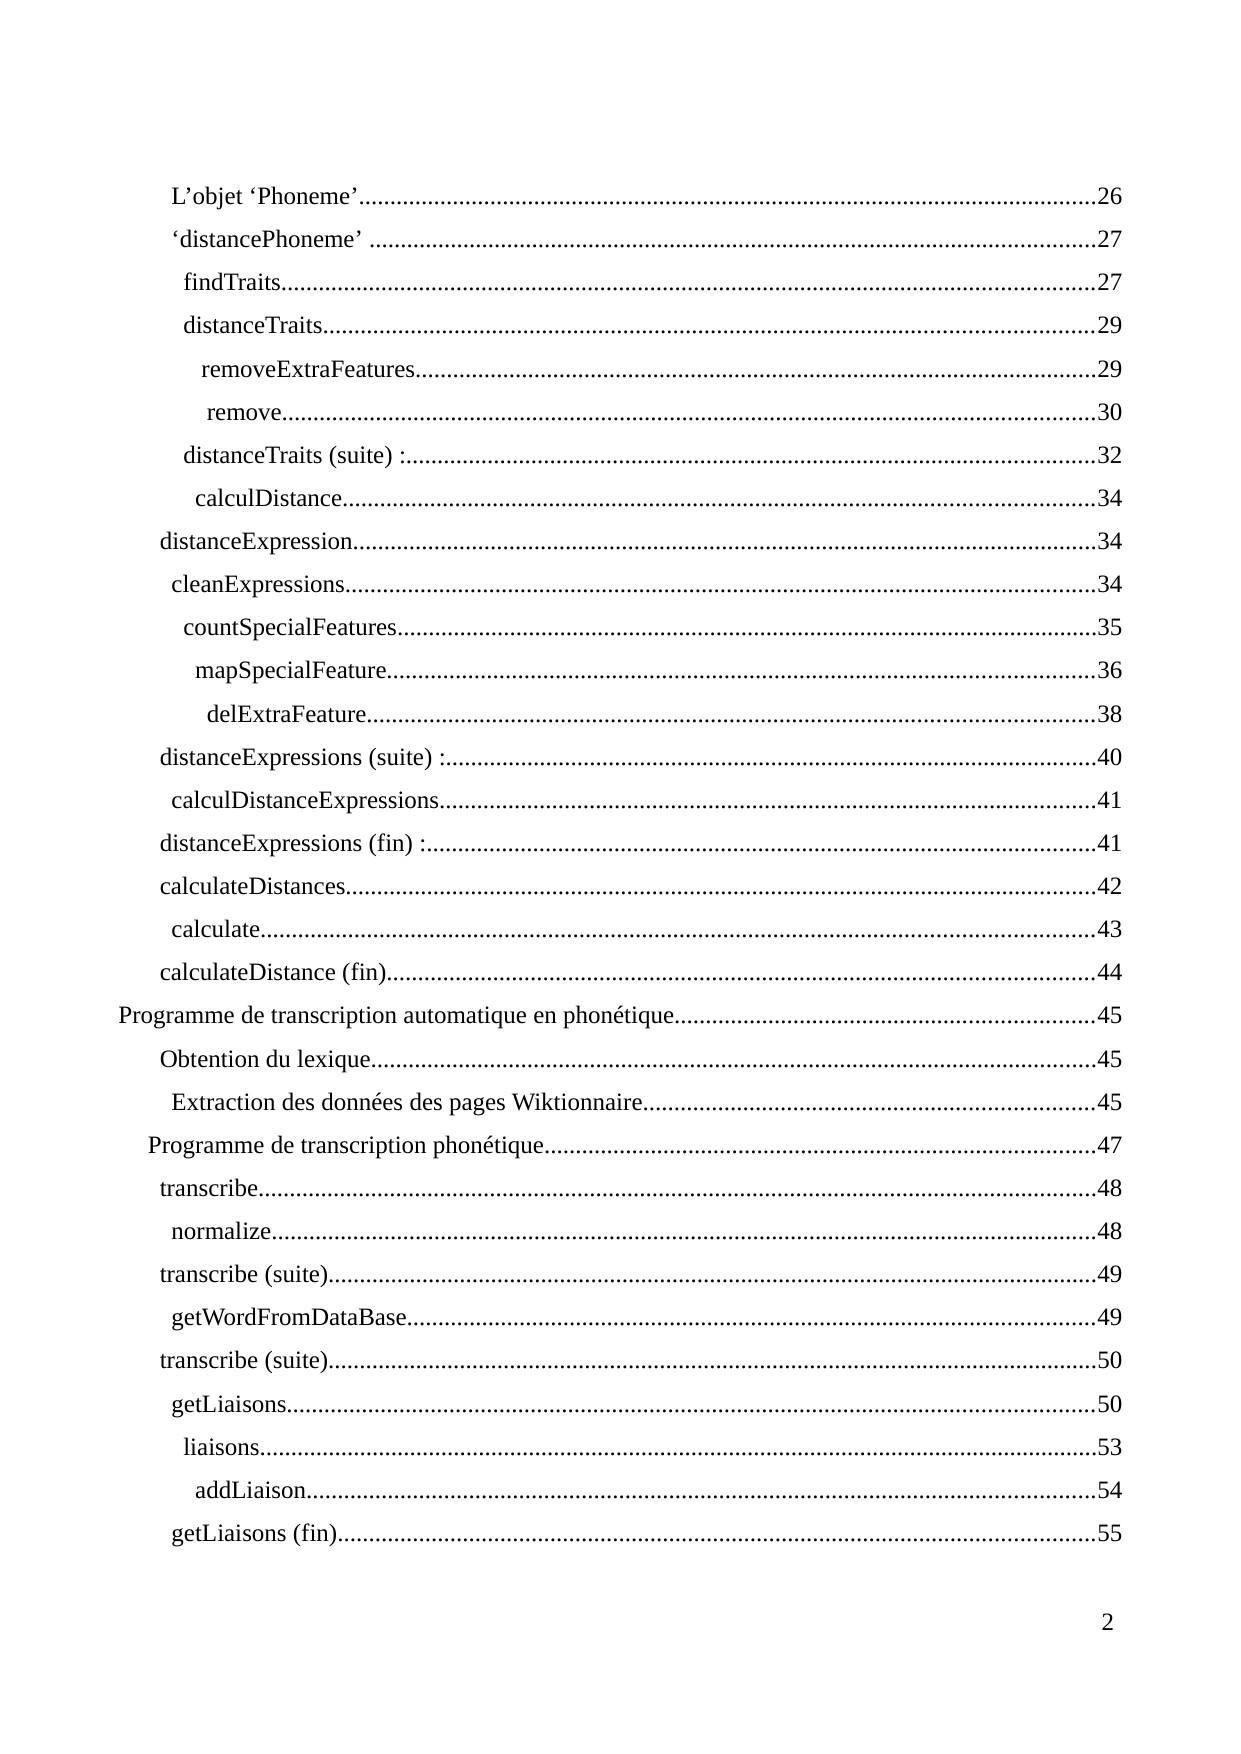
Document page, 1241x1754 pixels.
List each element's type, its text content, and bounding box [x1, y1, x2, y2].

text L’objet ‘Phoneme’ 26 [171, 181, 1122, 210]
text Programme de transcription automatique en phonétique 45 [118, 1001, 1122, 1029]
text getWordFromDataBase 49 [171, 1302, 1122, 1331]
text mapSpecialFeature 36 [195, 656, 1122, 684]
text Programme de transcription phonétique 47 [148, 1130, 1122, 1159]
text delExtraFeature 38 [207, 699, 1122, 727]
text normalize 48 [171, 1216, 1122, 1245]
text cleanExpressions 34 [171, 569, 1122, 598]
text calculateDistance (fin) 44 [159, 957, 1122, 986]
text distanceTraits 29 [183, 311, 1122, 339]
text transcribe 48 [159, 1173, 1122, 1202]
text addLiaison 54 [195, 1475, 1122, 1504]
text ‘distancePhoneme’ 27 [171, 224, 1122, 253]
text transcribe (suite) 49 [159, 1259, 1122, 1288]
text removeExtraFeatures 29 [195, 354, 1122, 382]
text Obtention du lexique 45 [159, 1044, 1122, 1072]
text calculate 43 [171, 914, 1122, 943]
text distanceExpression 34 [159, 526, 1122, 555]
text calculDistanceExpressions 41 [171, 785, 1122, 814]
text findTraits 27 [183, 267, 1122, 296]
text calculateDistances 42 [159, 871, 1122, 900]
text distanceExpressions (fin) : 41 [159, 828, 1122, 857]
text distanceTraits (suite) : 32 [183, 440, 1122, 469]
text transcribe (suite) 50 [159, 1346, 1122, 1374]
text remove 30 [207, 397, 1122, 426]
text countSpecialFeatures 35 [183, 612, 1122, 641]
text distanceExpressions (suite) : 40 [159, 742, 1122, 771]
text liaisons 53 [183, 1432, 1122, 1461]
text Extraction des données des pages Wiktionnaire 45 [171, 1087, 1122, 1116]
text getLiaisons (fin) 55 [171, 1518, 1122, 1547]
text calculDistance 34 [195, 483, 1122, 512]
text getLiaisons 50 [171, 1389, 1122, 1417]
